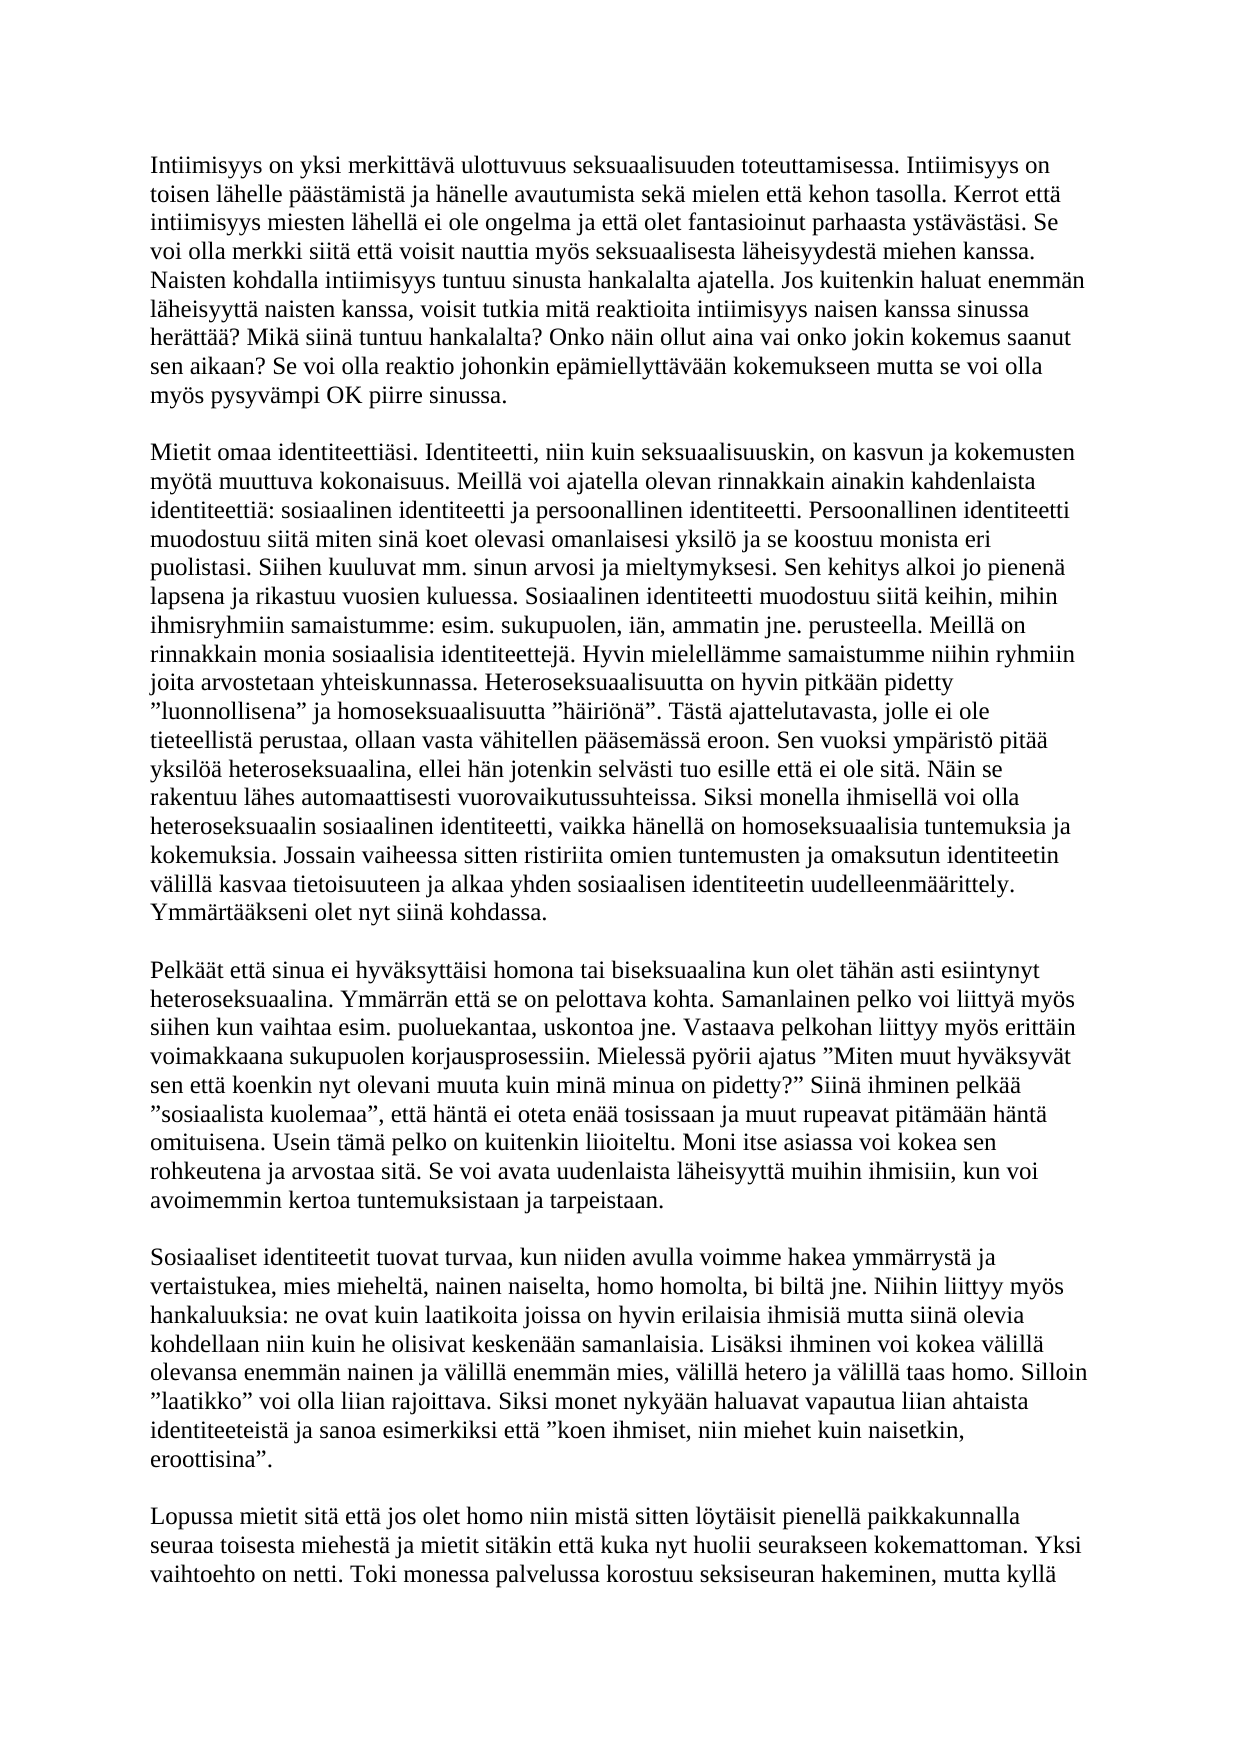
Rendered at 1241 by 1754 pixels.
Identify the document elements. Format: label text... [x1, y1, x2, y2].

text Intiimisyys on yksi merkittävä ulottuvuus seksuaalisuuden toteuttamisessa. Intiimisyys on toisen lähelle päästämistä ja hänelle avautumista sekä mielen että kehon tasolla. Kerrot että intiimisyys miesten lähellä ei ole ongelma ja että olet fantasioinut parhaasta ystävästäsi. Se voi olla merkki siitä että voisit nauttia myös seksuaalisesta läheisyydestä miehen kanssa. Naisten kohdalla intiimisyys tuntuu sinusta hankalalta ajatella. Jos kuitenkin haluat enemmän läheisyyttä naisten kanssa, voisit tutkia mitä reaktioita intiimisyys naisen kanssa sinussa herättää? Mikä siinä tuntuu hankalalta? Onko näin ollut aina vai onko jokin kokemus saanut sen aikaan? Se voi olla reaktio johonkin epämiellyttävään kokemukseen mutta se voi olla myös pysyvämpi OK piirre sinussa. Mietit omaa identiteettiäsi. Identiteetti, niin kuin seksuaalisuuskin, on kasvun ja kokemusten myötä muuttuva kokonaisuus. Meillä voi ajatella olevan rinnakkain ainakin kahdenlaista identiteettiä: sosiaalinen identiteetti ja persoonallinen identiteetti. Persoonallinen identiteetti muodostuu siitä miten sinä koet olevasi omanlaisesi yksilö ja se koostuu monista eri puolistasi. Siihen kuuluvat mm. sinun arvosi ja mieltymyksesi. Sen kehitys alkoi jo pienenä lapsena ja rikastuu vuosien kuluessa. Sosiaalinen identiteetti muodostuu siitä keihin, mihin ihmisryhmiin samaistumme: esim. sukupuolen, iän, ammatin jne. perusteella. Meillä on rinnakkain monia sosiaalisia identiteettejä. Hyvin mielellämme samaistumme niihin ryhmiin joita arvostetaan yhteiskunnassa. Heteroseksuaalisuutta on hyvin pitkään pidetty ”luonnollisena” ja homoseksuaalisuutta ”häiriönä”. Tästä ajattelutavasta, jolle ei ole tieteellistä perustaa, ollaan vasta vähitellen pääsemässä eroon. Sen vuoksi ympäristö pitää yksilöä heteroseksuaalina, ellei hän jotenkin selvästi tuo esille että ei ole sitä. Näin se rakentuu lähes automaattisesti vuorovaikutussuhteissa. Siksi monella ihmisellä voi olla heteroseksuaalin sosiaalinen identiteetti, vaikka hänellä on homoseksuaalisia tuntemuksia ja kokemuksia. Jossain vaiheessa sitten ristiriita omien tuntemusten ja omaksutun identiteetin välillä kasvaa tietoisuuteen ja alkaa yhden sosiaalisen identiteetin uudelleenmäärittely. Ymmärtääkseni olet nyt siinä kohdassa. Pelkäät että sinua ei hyväksyttäisi homona tai biseksuaalina kun olet tähän asti esiintynyt heteroseksuaalina. Ymmärrän että se on pelottava kohta. Samanlainen pelko voi liittyä myös siihen kun vaihtaa esim. puoluekantaa, uskontoa jne. Vastaava pelkohan liittyy myös erittäin voimakkaana sukupuolen korjausprosessiin. Mielessä pyörii ajatus ”Miten muut hyväksyvät sen että koenkin nyt olevani muuta kuin minä minua on pidetty?” Siinä ihminen pelkää ”sosiaalista kuolemaa”, että häntä ei oteta enää tosissaan ja muut rupeavat pitämään häntä omituisena. Usein tämä pelko on kuitenkin liioiteltu. Moni itse asiassa voi kokea sen rohkeutena ja arvostaa sitä. Se voi avata uudenlaista läheisyyttä muihin ihmisiin, kun voi avoimemmin kertoa tuntemuksistaan ja tarpeistaan. Sosiaaliset identiteetit tuovat turvaa, kun niiden avulla voimme hakea ymmärrystä ja vertaistukea, mies mieheltä, nainen naiselta, homo homolta, bi biltä jne. Niihin liittyy myös hankaluuksia: ne ovat kuin laatikoita joissa on hyvin erilaisia ihmisiä mutta siinä olevia kohdellaan niin kuin he olisivat keskenään samanlaisia. Lisäksi ihminen voi kokea välillä olevansa enemmän nainen ja välillä enemmän mies, välillä hetero ja välillä taas homo. Silloin ”laatikko” voi olla liian rajoittava. Siksi monet nykyään haluavat vapautua liian ahtaista identiteeteistä ja sanoa esimerkiksi että ”koen ihmiset, niin miehet kuin naisetkin, eroottisina”. Lopussa mietit sitä että jos olet homo niin mistä sitten löytäisit pienellä paikkakunnalla seuraa toisesta miehestä ja mietit sitäkin että kuka nyt huolii seurakseen kokemattoman. Yksi vaihtoehto on netti. Toki monessa palvelussa korostuu seksiseuran hakeminen, mutta kyllä [150, 150, 1090, 1587]
